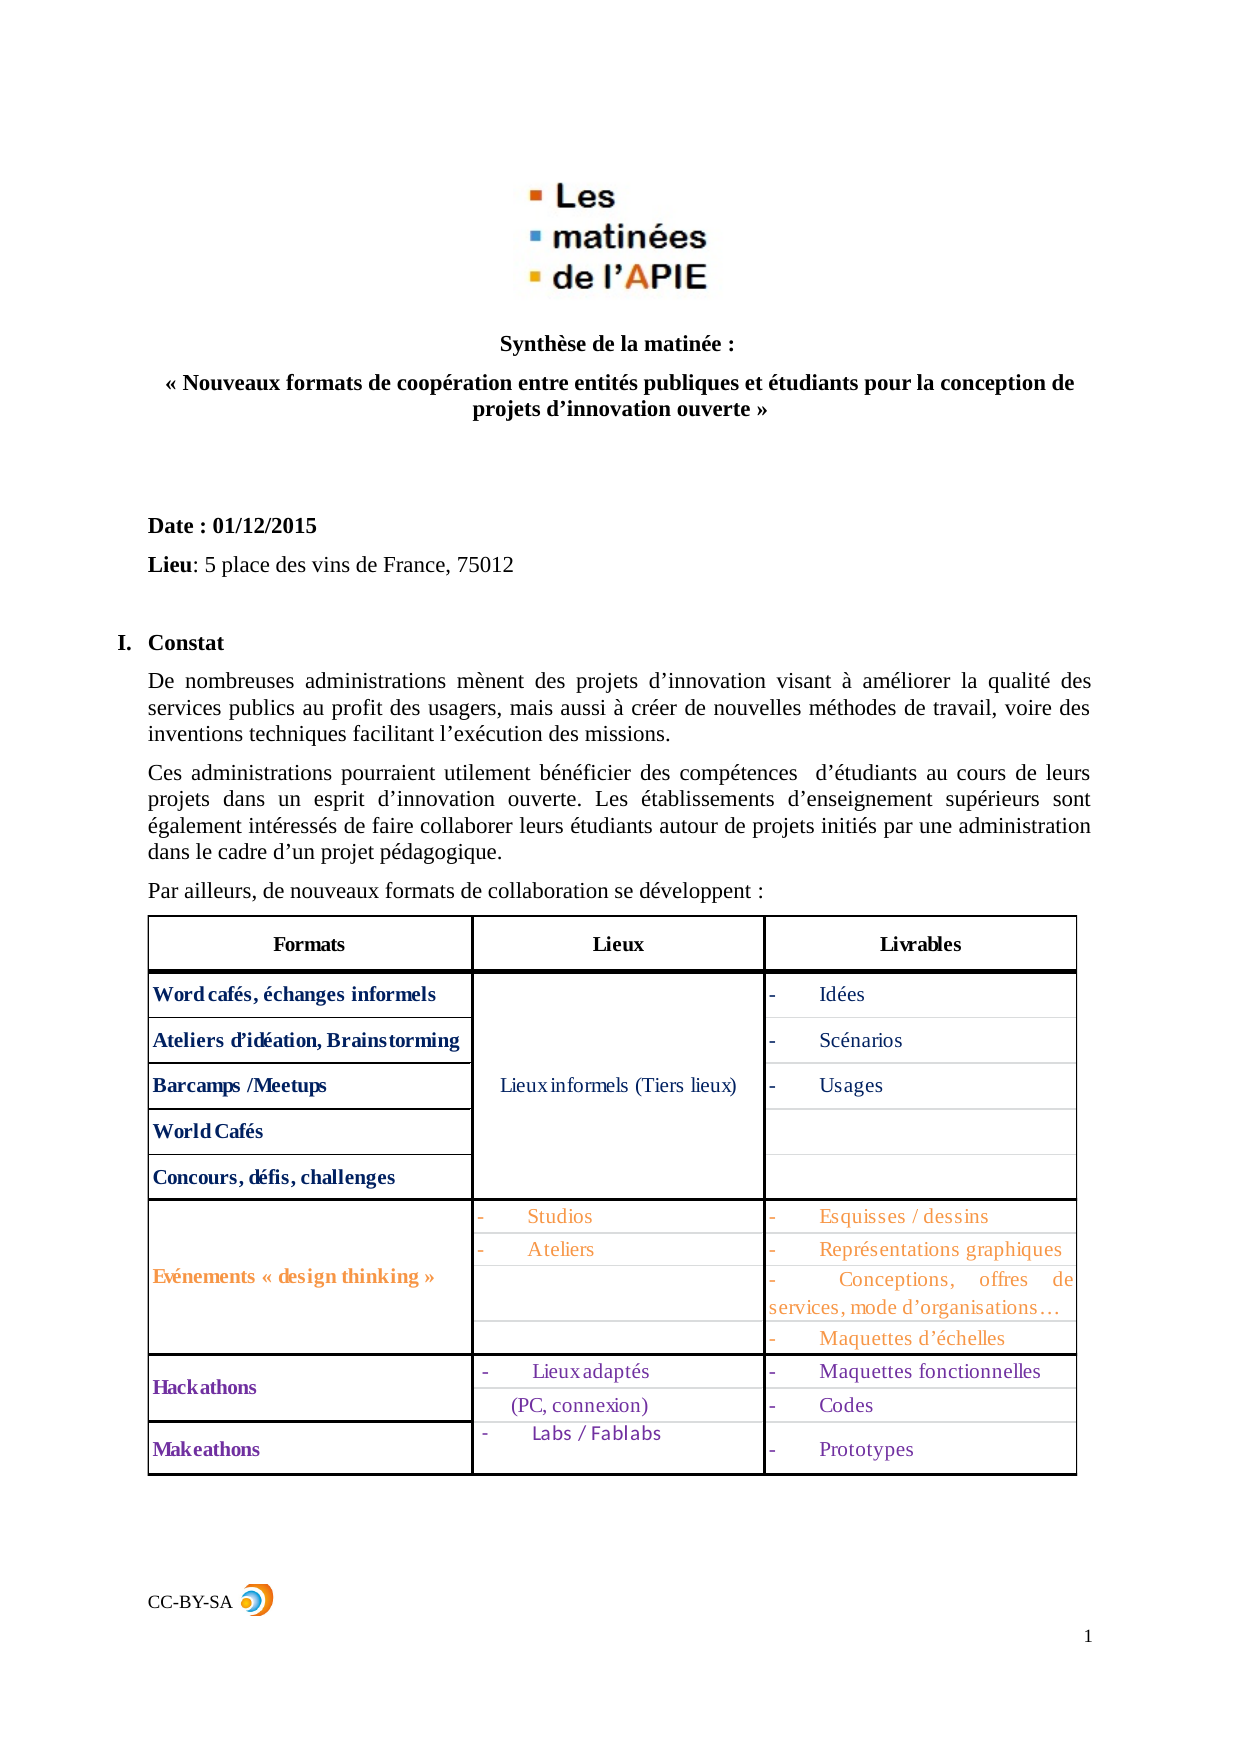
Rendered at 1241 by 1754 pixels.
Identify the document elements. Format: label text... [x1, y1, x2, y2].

text De nombreuses administrations mènent des projets d’innovation visant à améliorer la qualité des services publics au profit des usagers, mais aussi à créer de nouvelles méthodes de travail, voire des inventions techniques facilitant l’exécution des missions. [148, 667, 1093, 746]
text Ces administrations pourraient utilement bénéficier des compétences d’étudiants au cours de leurs projets dans un esprit d’innovation ouverte. Les établissements d’enseignement supérieurs sont également intéressés de faire collaborer leurs étudiants autour de projets initiés par une administration dans le cadre d’un projet pédagogique. [148, 759, 1093, 864]
text Par ailleurs, de nouveaux formats de collaboration se développent : [148, 877, 1093, 903]
text Synthèse de la matinée : [148, 330, 1093, 357]
text Date : 01/12/2015 [148, 512, 1093, 538]
picture [513, 160, 728, 318]
text Lieu: 5 place des vins de France, 75012 [148, 551, 1093, 577]
text « Nouveaux formats de coopération entre entités publiques et étudiants pour la conception de projets d’innovation ouverte » [148, 369, 1093, 422]
list Constat [117, 628, 1093, 655]
picture [232, 1584, 280, 1619]
